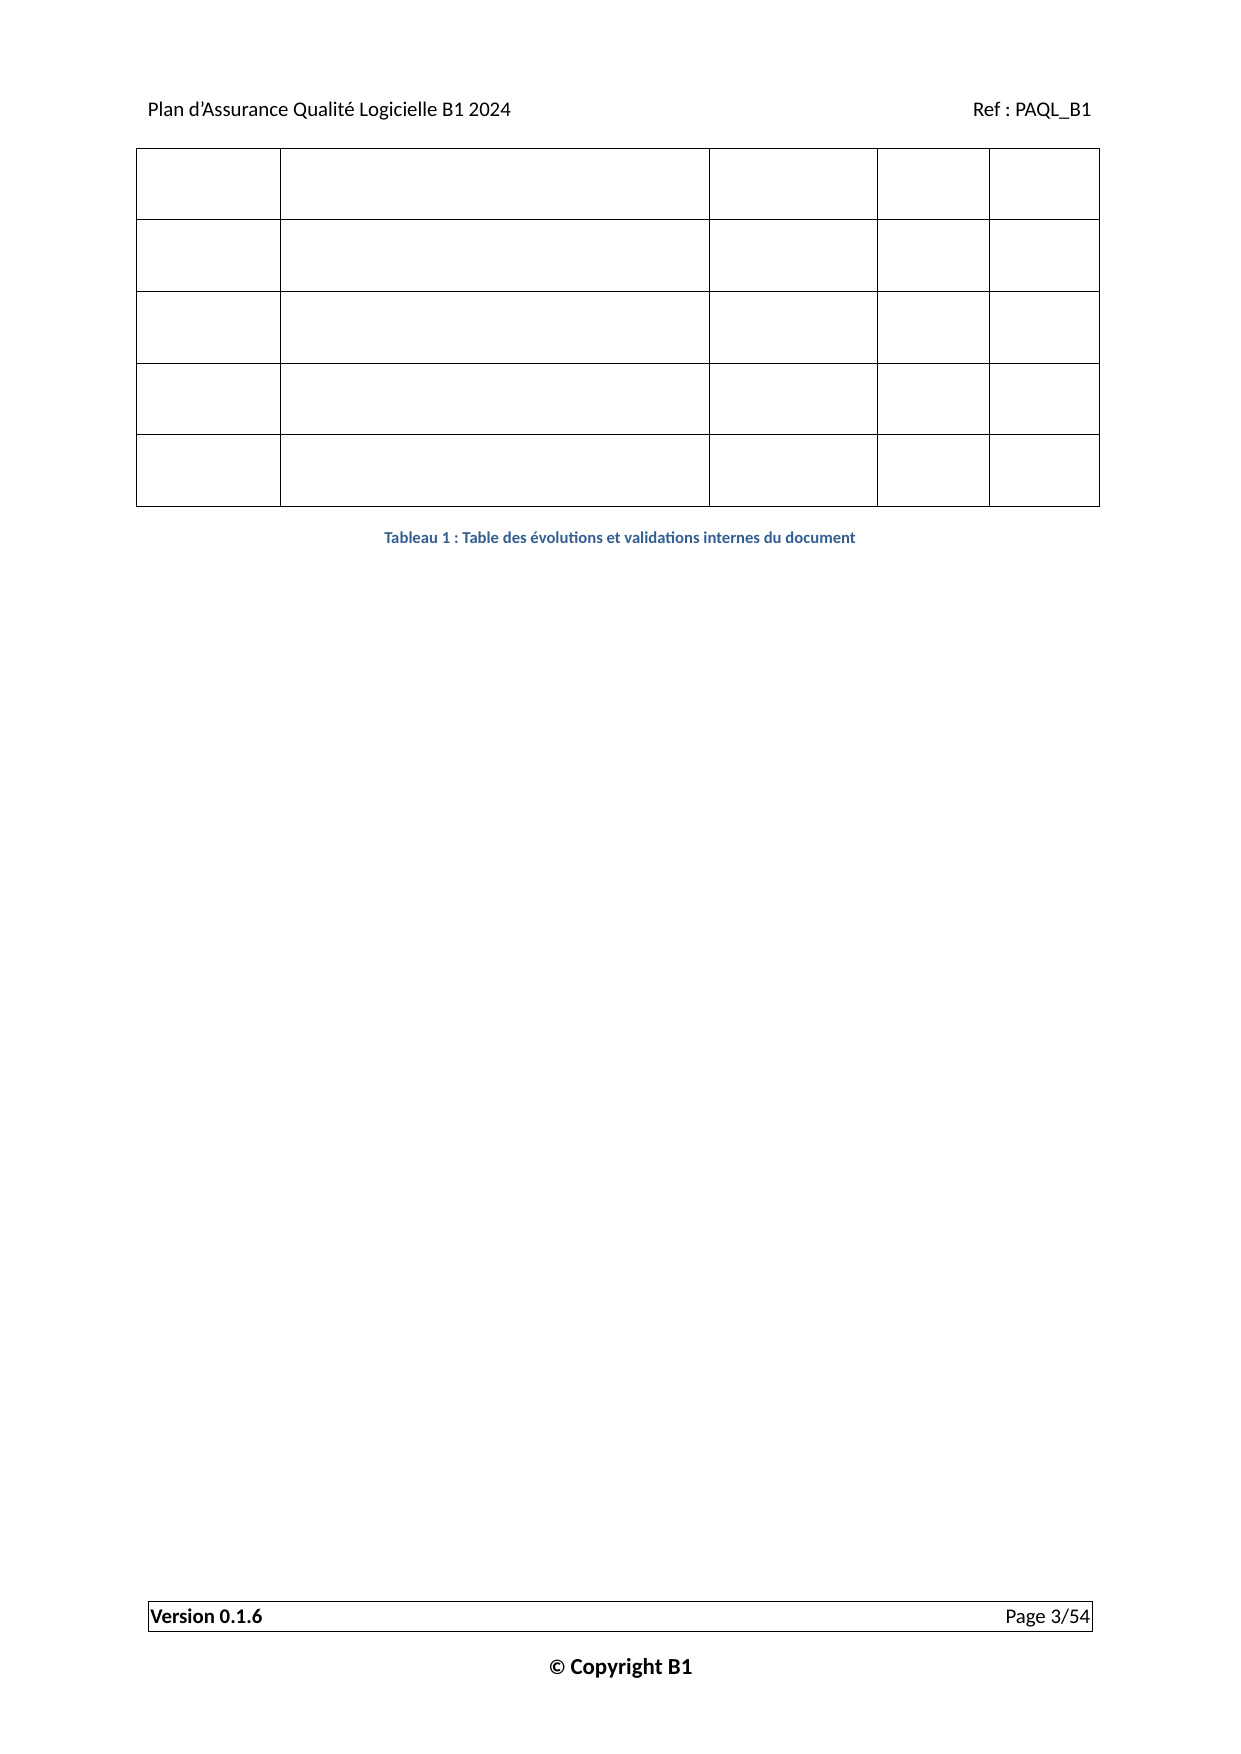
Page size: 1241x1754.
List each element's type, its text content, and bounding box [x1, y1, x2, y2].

table_cell [990, 220, 1099, 291]
table_cell [137, 149, 280, 219]
table_cell [137, 364, 280, 434]
text Tableau 1 : Table des évolutions et validations internes du document [148, 528, 1093, 548]
table_cell [281, 364, 709, 434]
table_cell [990, 292, 1099, 363]
table_cell [710, 292, 877, 363]
table_cell [878, 220, 989, 291]
table_cell [137, 292, 280, 363]
table_cell [990, 364, 1099, 434]
table_cell [137, 220, 280, 291]
table_cell [281, 292, 709, 363]
table_cell [137, 435, 280, 506]
table_cell [710, 220, 877, 291]
table_cell [878, 292, 989, 363]
table_cell [710, 364, 877, 434]
table_cell [878, 149, 989, 219]
table_cell [990, 149, 1099, 219]
table_cell [281, 220, 709, 291]
table_cell [281, 149, 709, 219]
table_cell [990, 435, 1099, 506]
table_cell [878, 364, 989, 434]
table_cell [878, 435, 989, 506]
table_cell [281, 435, 709, 506]
table_cell [710, 435, 877, 506]
table_cell [710, 149, 877, 219]
